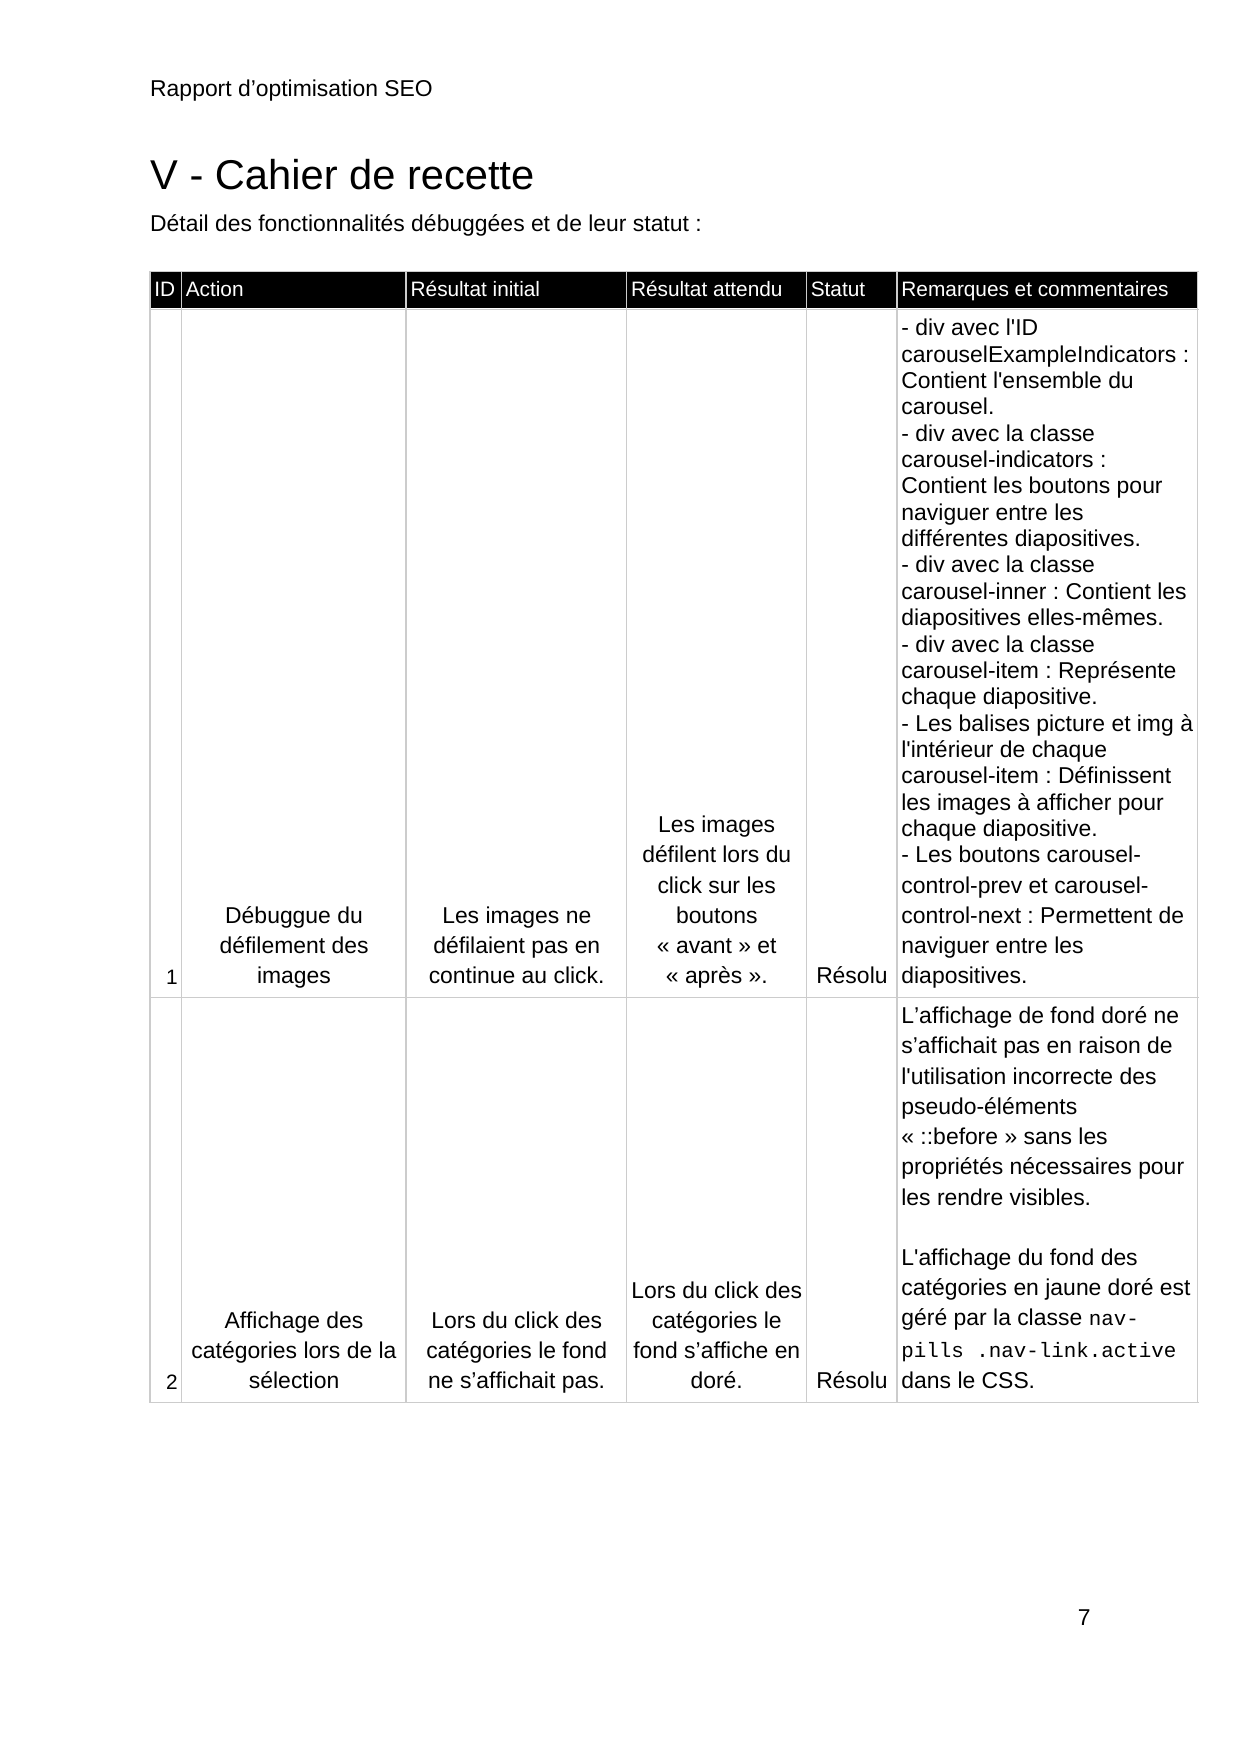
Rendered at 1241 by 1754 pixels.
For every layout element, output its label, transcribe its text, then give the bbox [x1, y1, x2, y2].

table_header Remarques et commentaires [898, 272, 1197, 308]
table_cell Lors du click des catégories le fond ne s’affichait pas. [407, 998, 626, 1402]
table_cell 2 [151, 998, 181, 1402]
table_cell - div avec l'ID carouselExampleIndicators : Contient l'ensemble du carousel. - div avec la classe carousel-indicators : Contient les boutons pour naviguer entre les différentes diapositives. - div avec la classe carousel-inner : Contient les diapositives elles-mêmes. - div avec la classe carousel-item : Représente chaque diapositive. - Les balises picture et img à l'intérieur de chaque carousel-item : Définissent les images à afficher pour chaque diapositive. - Les boutons carousel-control-prev et carousel-control-next : Permettent de naviguer entre les diapositives. [898, 310, 1197, 997]
table_header Résultat initial [407, 272, 626, 308]
table_cell 1 [151, 310, 181, 997]
table_header ID [151, 272, 181, 308]
table_header Statut [807, 272, 896, 308]
table_cell Lors du click des catégories le fond s’affiche en doré. [627, 998, 806, 1402]
table_cell Les images ne défilaient pas en continue au click. [407, 310, 626, 997]
table_cell Résolu [807, 998, 896, 1402]
text Détail des fonctionnalités débuggées et de leur statut : [150, 210, 1090, 237]
table_cell L’affichage de fond doré ne s’affichait pas en raison de l'utilisation incorrecte des pseudo-éléments « ::before » sans les propriétés nécessaires pour les rendre visibles. L'affichage du fond des catégories en jaune doré est géré par la classe nav-pills .nav-link.active dans le CSS. [898, 998, 1197, 1402]
table_cell Résolu [807, 310, 896, 997]
table_header Résultat attendu [627, 272, 806, 308]
subtitle V - Cahier de recette [150, 150, 1090, 198]
table_cell Débuggue du défilement des images [182, 310, 405, 997]
table_cell Affichage des catégories lors de la sélection [182, 998, 405, 1402]
table_cell Les images défilent lors du click sur les boutons « avant » et « après ». [627, 310, 806, 997]
table_header Action [182, 272, 405, 308]
